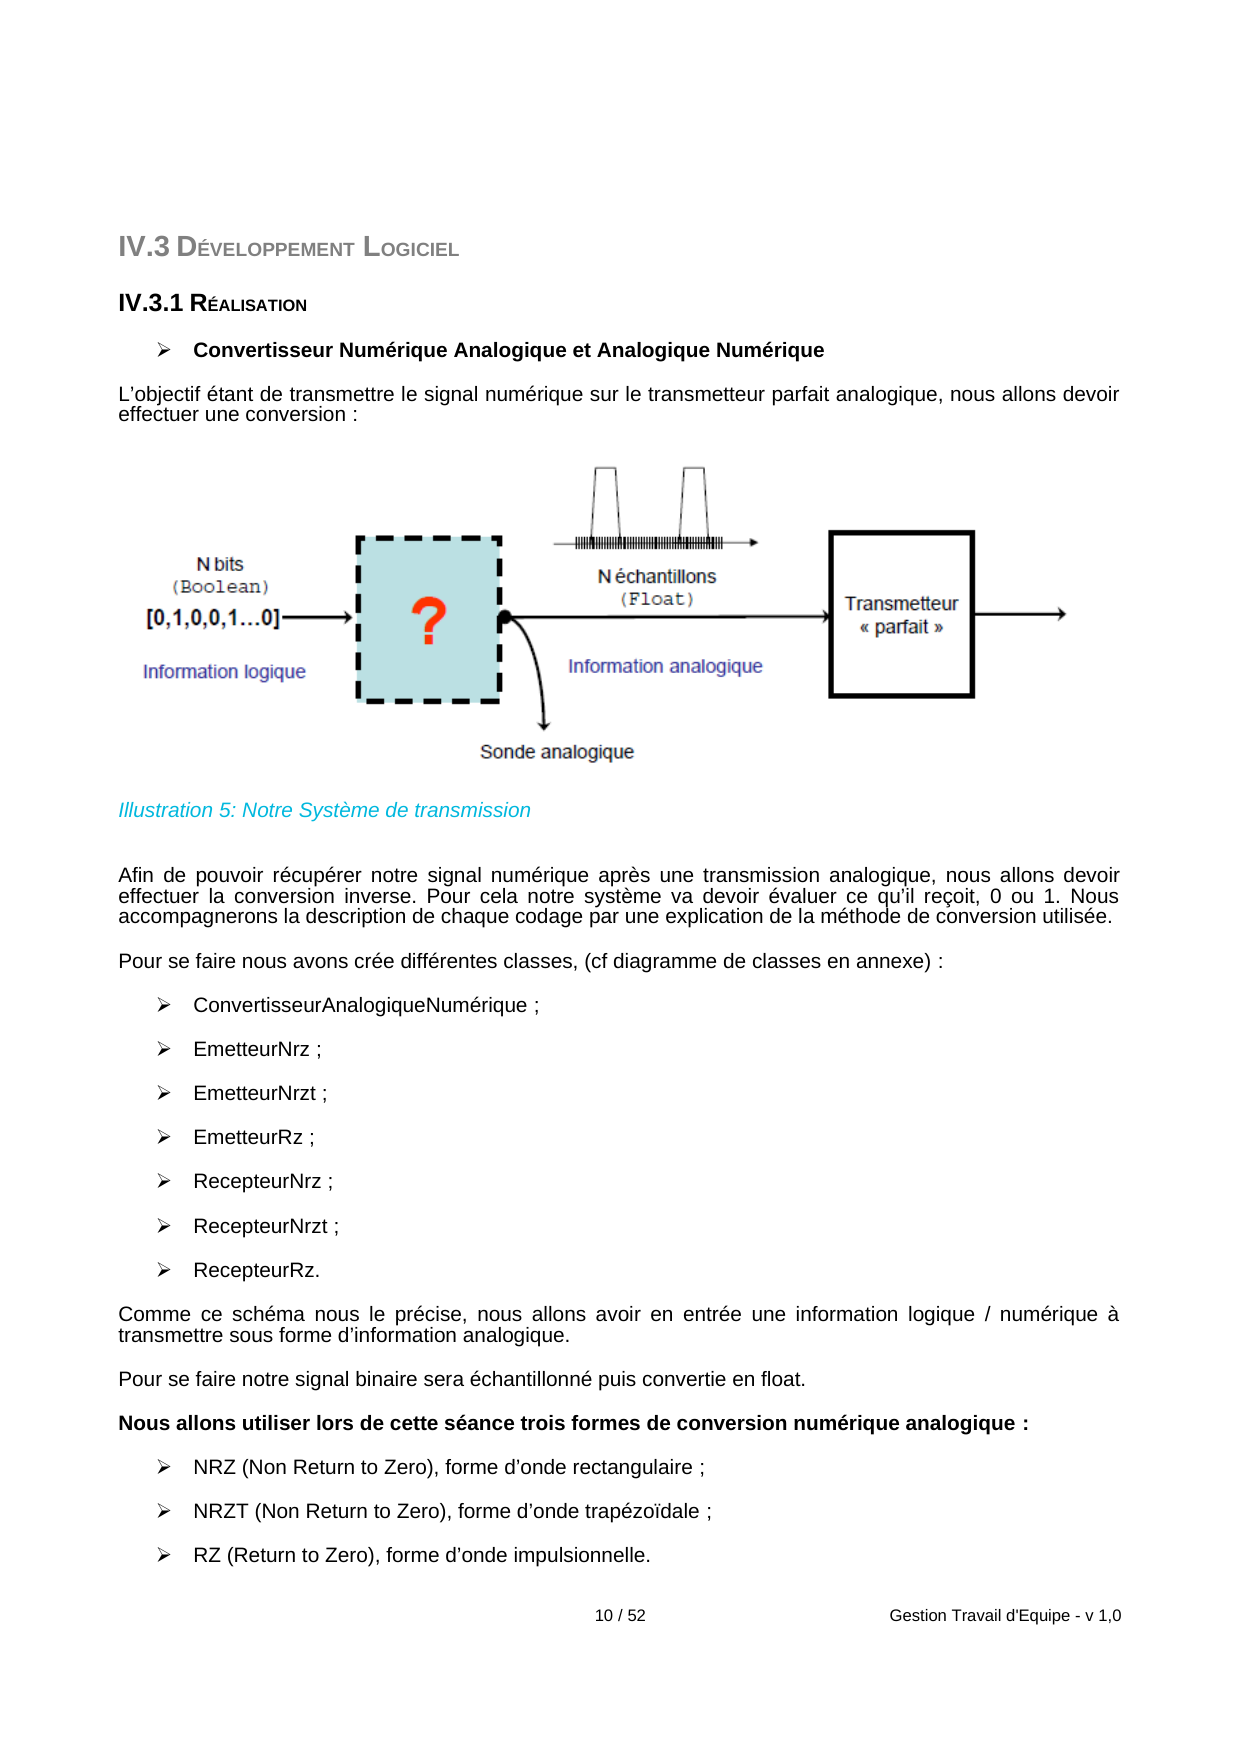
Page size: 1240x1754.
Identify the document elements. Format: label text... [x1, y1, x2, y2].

text Nous allons utiliser lors de cette séance trois formes de conversion numérique analogique : [118, 1414, 1121, 1434]
subtitle Réalisation [118, 287, 1121, 316]
list ConvertisseurAnalogiqueNumérique ; [156, 996, 1121, 1016]
text L’objectif étant de transmettre le signal numérique sur le transmetteur parfait analogique, nous allons devoir effectuer une conversion : [118, 385, 1121, 426]
text Illustration 5: Notre Système de transmission [118, 794, 1121, 822]
list NRZ (Non Return to Zero), forme d’onde rectangulaire ; [156, 1458, 1121, 1479]
list RecepteurNrzt ; [156, 1217, 1121, 1237]
list EmetteurNrz ; [156, 1040, 1121, 1061]
text Pour se faire nous avons crée différentes classes, (cf diagramme de classes en annexe) : [118, 952, 1121, 972]
list EmetteurNrzt ; [156, 1084, 1121, 1105]
text Pour se faire notre signal binaire sera échantillonné puis convertie en float. [118, 1370, 1121, 1390]
list RZ (Return to Zero), forme d’onde impulsionnelle. [156, 1546, 1121, 1567]
list EmetteurRz ; [156, 1128, 1121, 1149]
subtitle Développement Logiciel [118, 229, 1121, 262]
list RecepteurNrz ; [156, 1172, 1121, 1193]
text Comme ce schéma nous le précise, nous allons avoir en entrée une information logique / numérique à transmettre sous forme d’information analogique. [118, 1305, 1121, 1346]
text Afin de pouvoir récupérer notre signal numérique après une transmission analogique, nous allons devoir effectuer la conversion inverse. Pour cela notre système va devoir évaluer ce qu’il reçoit, 0 ou 1. Nous accompagnerons la description de chaque codage par une explication de la méthode de conversion utilisée. [118, 866, 1121, 928]
list Convertisseur Numérique Analogique et Analogique Numérique [156, 341, 1121, 361]
list NRZT (Non Return to Zero), forme d’onde trapézoïdale ; [156, 1502, 1121, 1523]
picture [118, 450, 1122, 794]
list RecepteurRz. [156, 1261, 1121, 1281]
